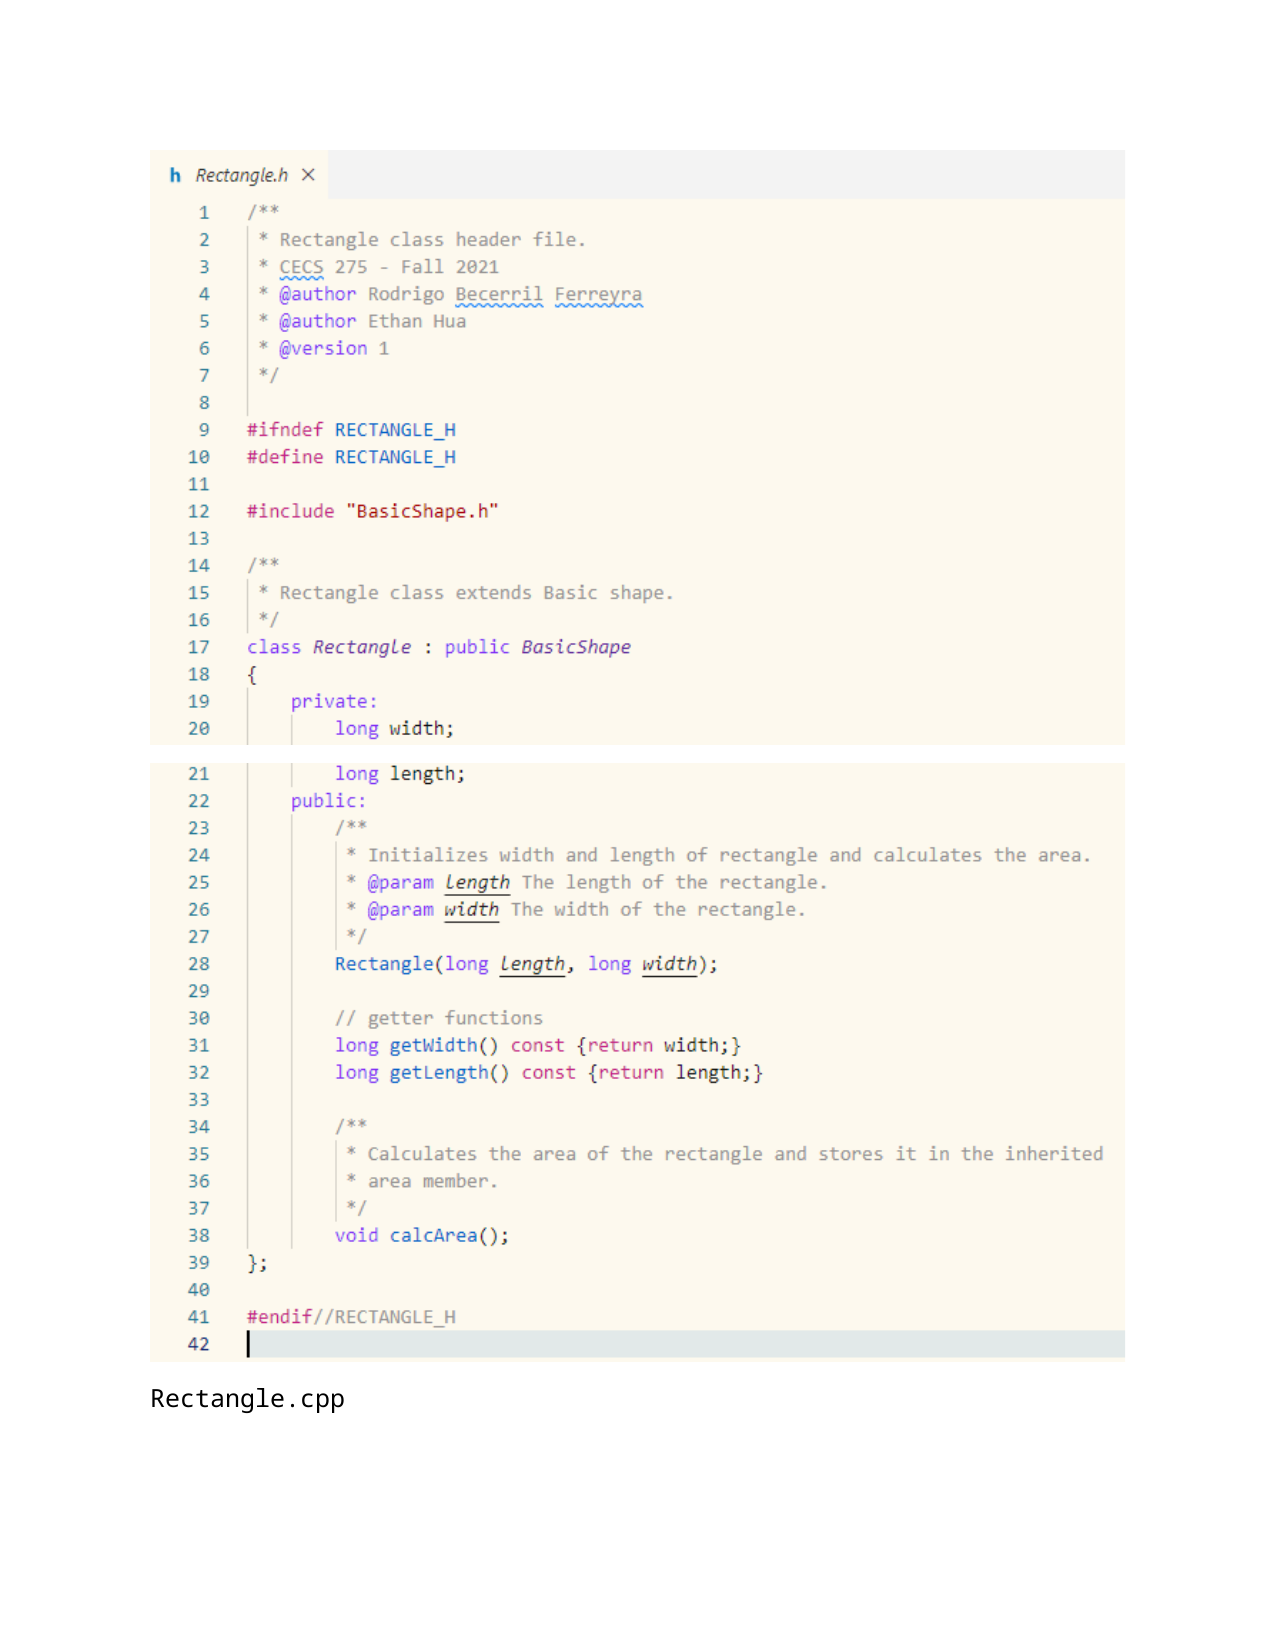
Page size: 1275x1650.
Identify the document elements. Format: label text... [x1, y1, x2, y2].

text Rectangle.cpp [150, 1381, 1125, 1415]
picture [150, 763, 1125, 1362]
picture [150, 150, 1125, 745]
